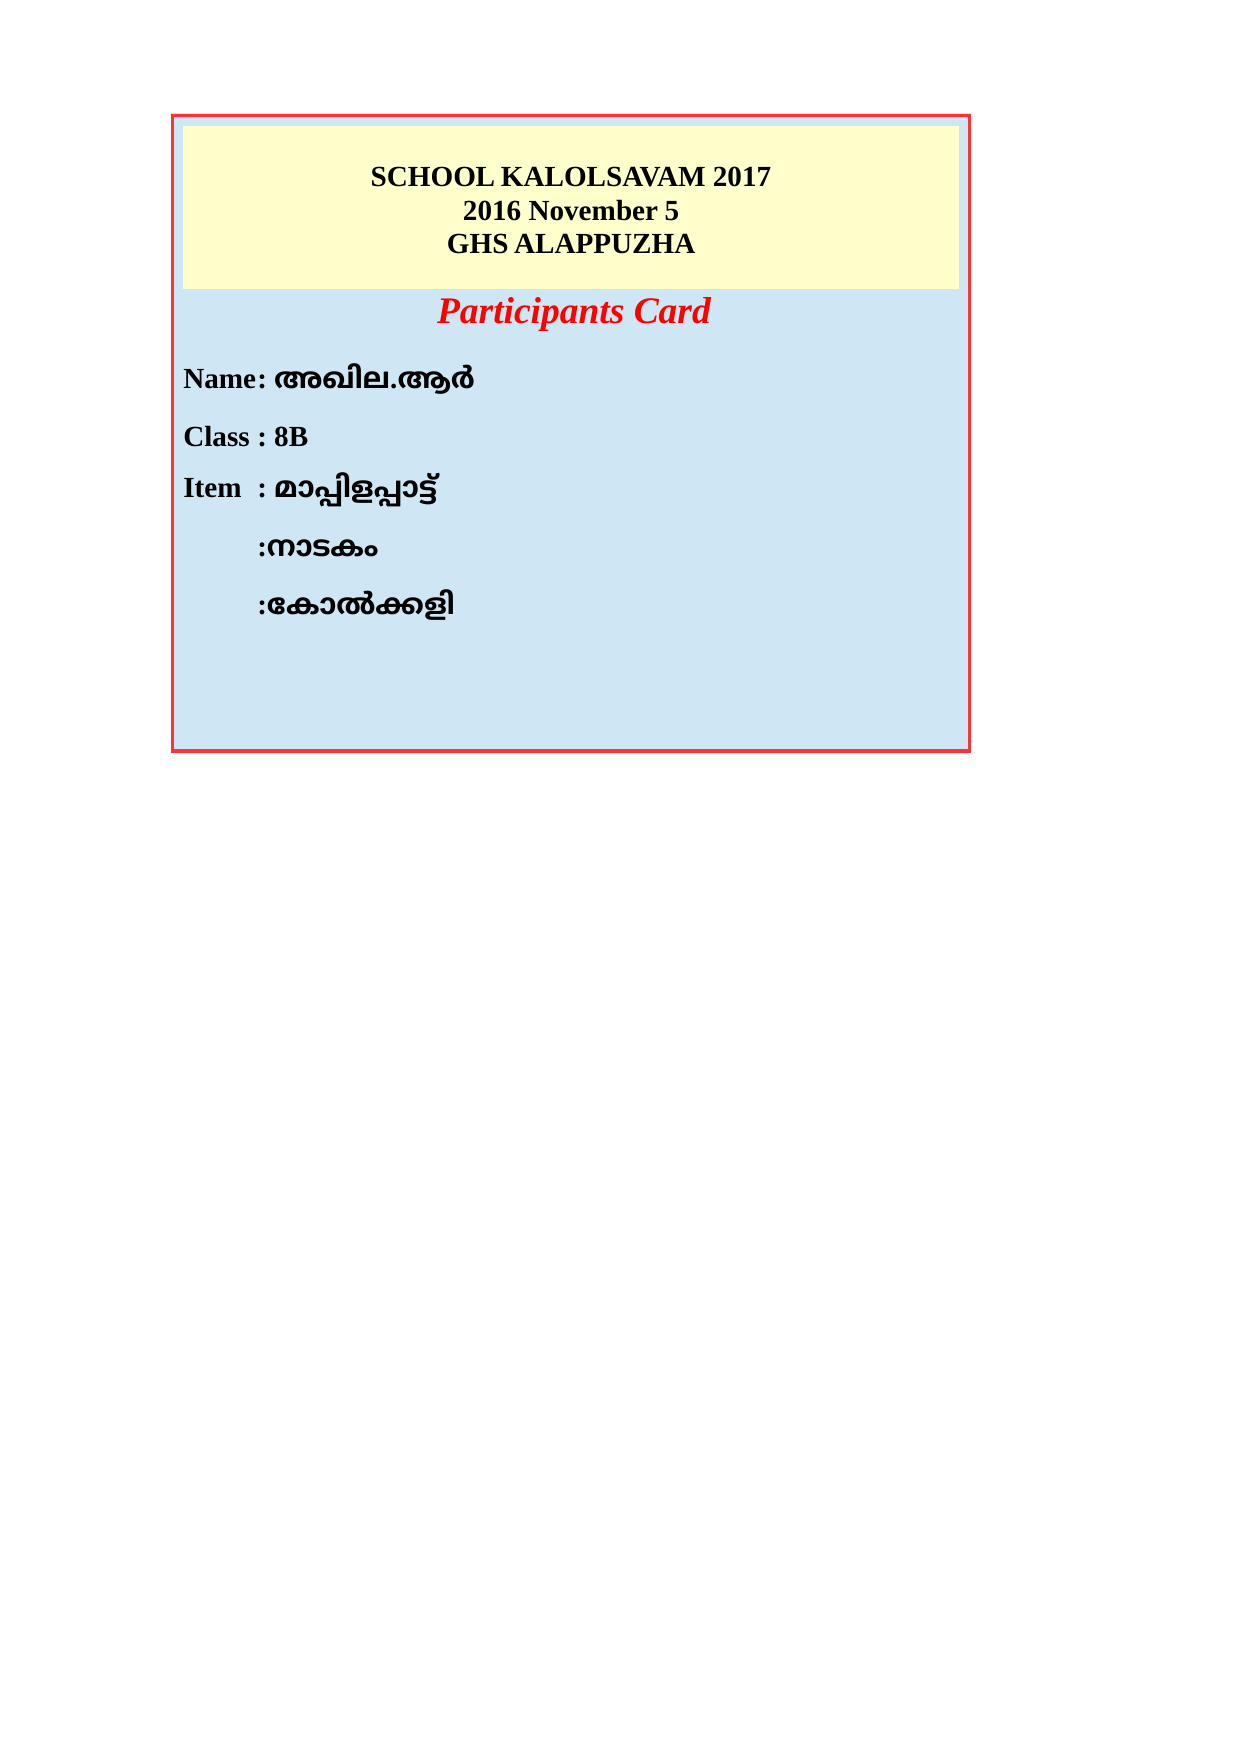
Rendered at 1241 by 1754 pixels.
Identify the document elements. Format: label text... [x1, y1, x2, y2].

text Participants Card [183, 289, 959, 332]
text :കോല്‍ക്കളി [183, 587, 959, 627]
text GHS ALAPPUZHA [183, 227, 959, 260]
text SCHOOL KALOLSAVAM 2017 [183, 159, 959, 193]
text Item : മാപ്പിളപ്പാട്ട് [183, 470, 959, 509]
text 2016 November 5 [183, 193, 959, 227]
text Name : അഖില.ആര്‍ [183, 361, 959, 400]
text :നാടകം [183, 529, 959, 568]
text Class : 8B [183, 419, 959, 453]
